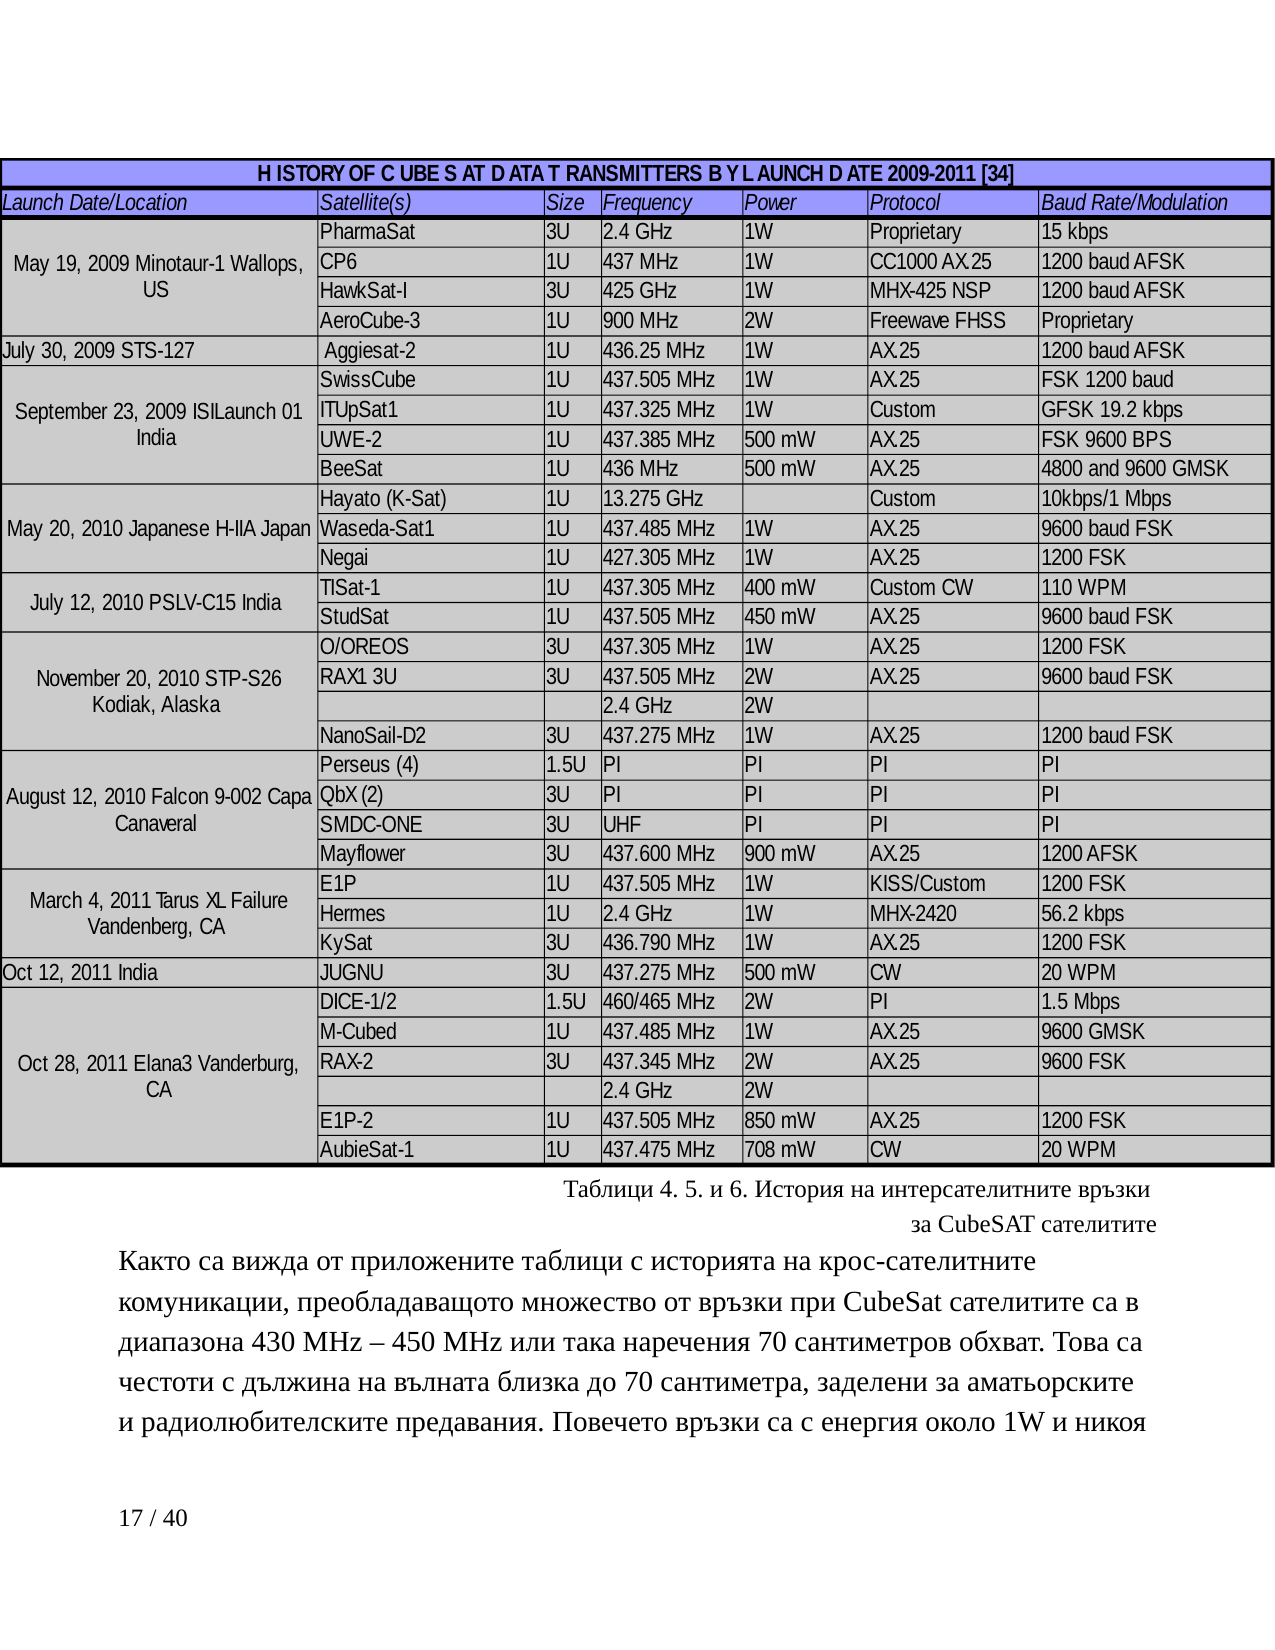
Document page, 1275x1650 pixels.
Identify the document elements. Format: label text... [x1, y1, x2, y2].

text за CubeSAT сателитите [118, 1209, 1157, 1238]
text Таблици 4. 5. и 6. История на интерсателитните връзки [118, 1168, 1157, 1203]
text Както са вижда от приложените таблици с историята на крос-сателитните комуникации, преобладаващото множество от връзки при CubeSat сателитите са в диапазона 430 MHz – 450 MHz или така наречения 70 сантиметров обхват. Това са честоти с дължина на вълната близка до 70 сантиметра, заделени за аматьорските и радиолюбителските предавания. Повечето връзки са с енергия около 1W и никоя [118, 1243, 1157, 1438]
